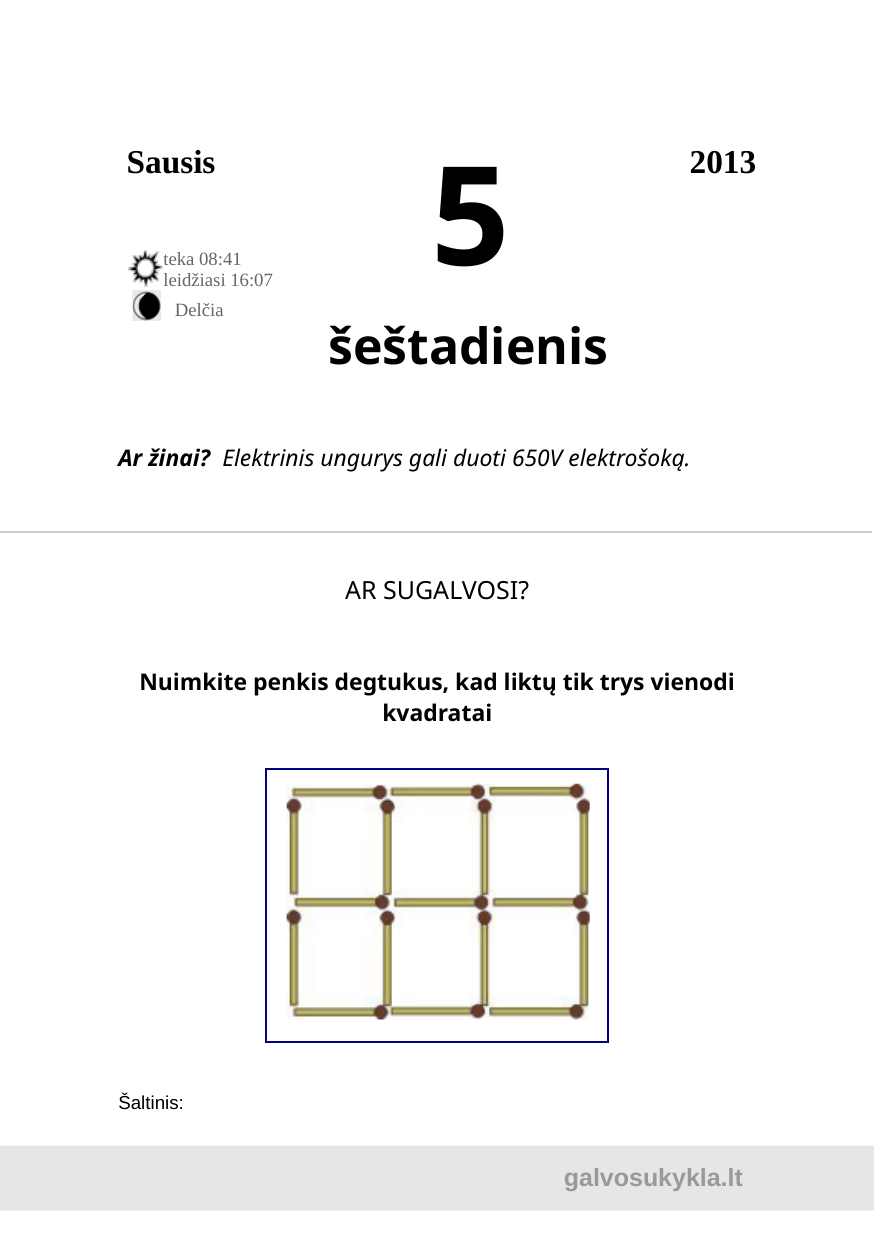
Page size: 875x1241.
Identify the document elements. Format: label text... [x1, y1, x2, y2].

text AR SUGALVOSI? [118, 573, 756, 607]
text Šaltinis: [118, 1089, 756, 1113]
table_header 5 šeštadienis [299, 118, 638, 379]
table_header 2013 [638, 118, 756, 379]
picture [267, 770, 607, 1041]
table_header Sausis teka 08:41 leidžiasi 16:07 [118, 118, 298, 287]
subtitle Nuimkite penkis degtukus, kad liktų tik trys vienodi kvadratai [118, 666, 756, 728]
text Ar žinai? Elektrinis ungurys gali duoti 650V elektrošoką. [118, 442, 756, 473]
table_header Delčia [118, 288, 298, 379]
